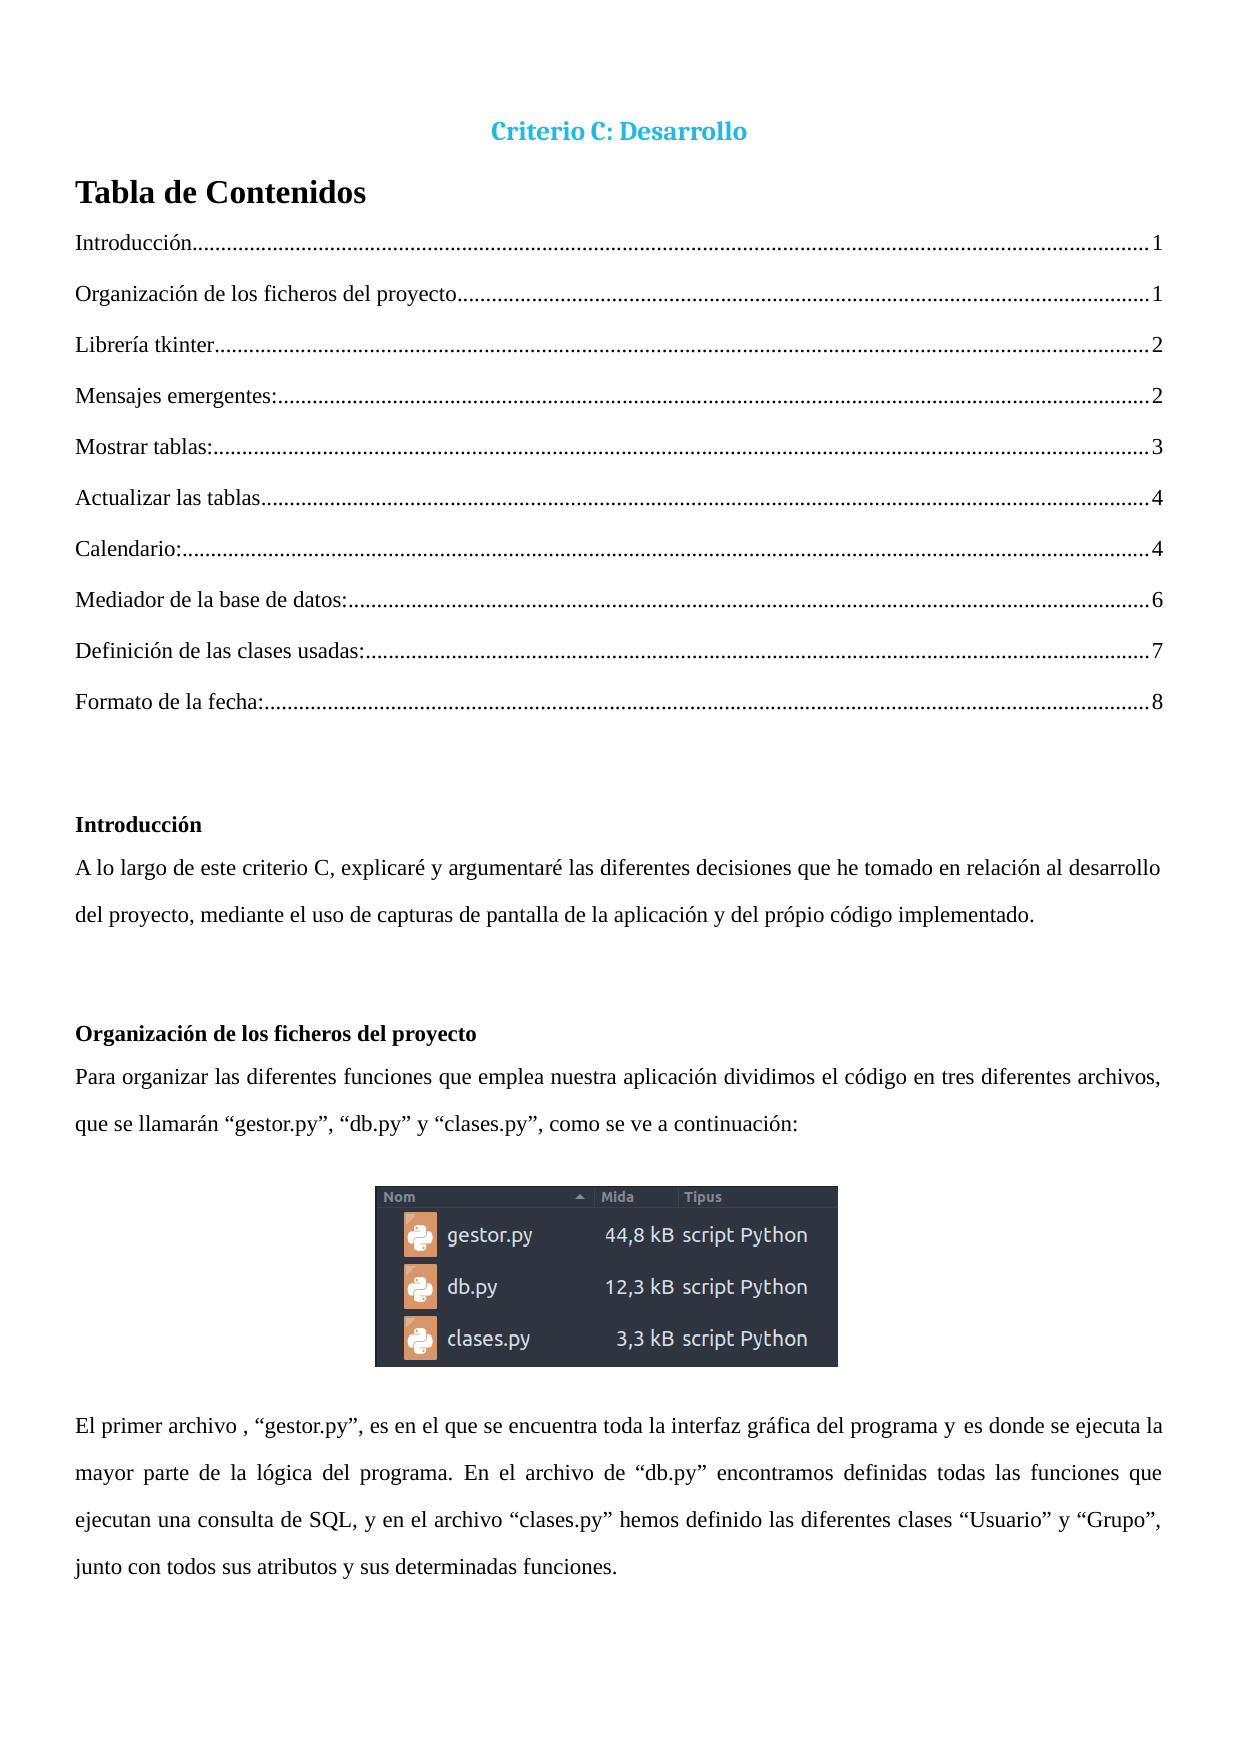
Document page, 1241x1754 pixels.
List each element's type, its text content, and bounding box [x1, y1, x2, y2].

text Mediador de la base de datos: 6 [75, 586, 1163, 612]
text Para organizar las diferentes funciones que emplea nuestra aplicación dividimos el código en tres diferentes archivos, que se llamarán “gestor.py”, “db.py” y “clases.py”, como se ve a continuación: [75, 1063, 1163, 1136]
subtitle Organización de los ficheros del proyecto [75, 1020, 1163, 1046]
text Calendario: 4 [75, 535, 1163, 561]
text Definición de las clases usadas: 7 [75, 637, 1163, 663]
text A lo largo de este criterio C, explicaré y argumentaré las diferentes decisiones que he tomado en relación al desarrollo del proyecto, mediante el uso de capturas de pantalla de la aplicación y del própio código implementado. [75, 854, 1163, 927]
text Mostrar tablas: 3 [75, 433, 1163, 459]
picture [375, 1186, 838, 1367]
subtitle Introducción [75, 811, 1163, 837]
text Criterio C: Desarrollo [75, 116, 1163, 147]
text Actualizar las tablas 4 [75, 484, 1163, 510]
text Organización de los ficheros del proyecto 1 [75, 279, 1163, 306]
text El primer archivo , “gestor.py”, es en el que se encuentra toda la interfaz gráfica del programa y es donde se ejecuta la mayor parte de la lógica del programa. En el archivo de “db.py” encontramos definidas todas las funciones que ejecutan una consulta de SQL, y en el archivo “clases.py” hemos definido las diferentes clases “Usuario” y “Grupo”, junto con todos sus atributos y sus determinadas funciones. [75, 1157, 1163, 1580]
text Mensajes emergentes: 2 [75, 382, 1163, 408]
text Librería tkinter 2 [75, 331, 1163, 357]
text Formato de la fecha: 8 [75, 688, 1163, 714]
text Introducción 1 [75, 228, 1163, 255]
subtitle Tabla de Contenidos [75, 172, 1163, 210]
